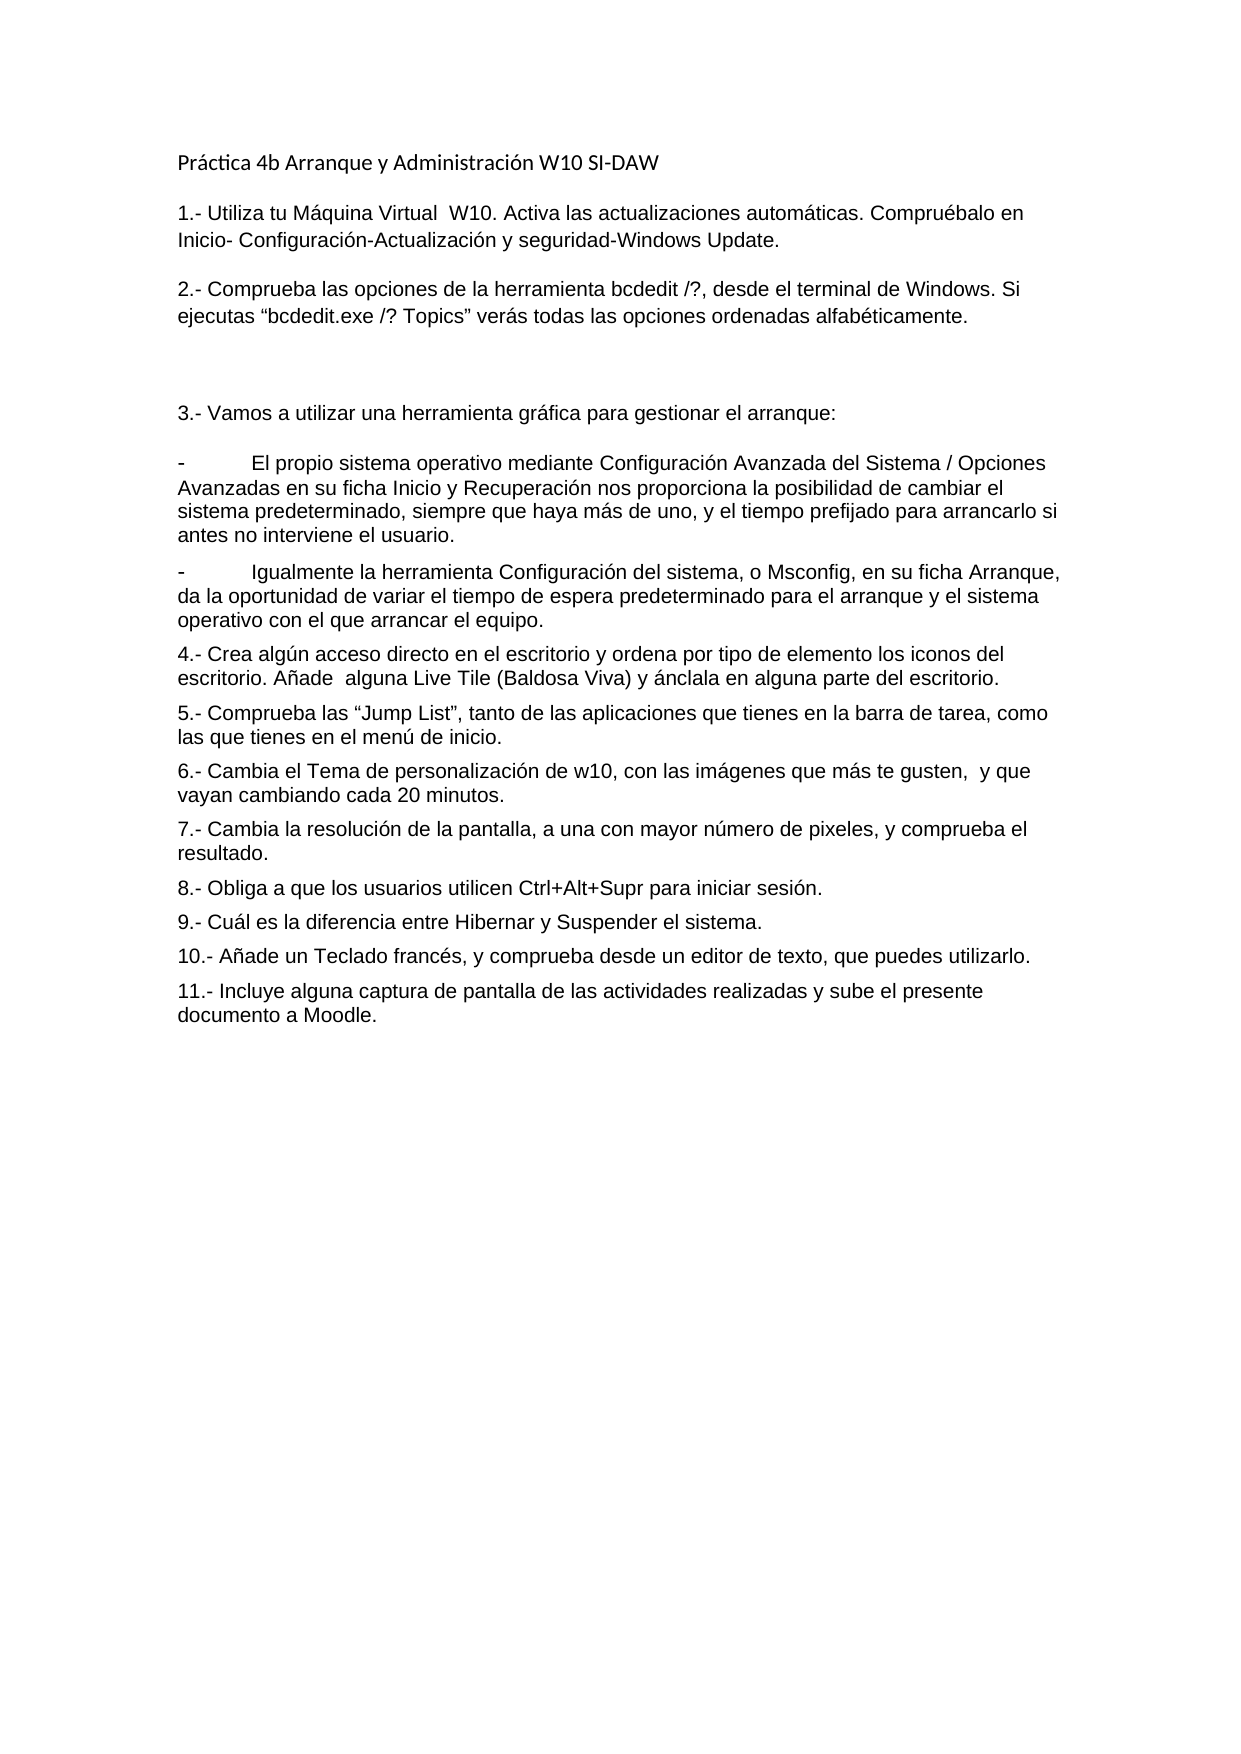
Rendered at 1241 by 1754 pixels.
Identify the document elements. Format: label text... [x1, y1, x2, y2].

text 7.- Cambia la resolución de la pantalla, a una con mayor número de pixeles, y comprueba el resultado. [177, 817, 1063, 865]
list Igualmente la herramienta Configuración del sistema, o Msconfig, en su ficha Arranque, da la oportunidad de variar el tiempo de espera predeterminado para el arranque y el sistema operativo con el que arrancar el equipo. [177, 558, 1063, 632]
text 5.- Comprueba las “Jump List”, tanto de las aplicaciones que tienes en la barra de tarea, como las que tienes en el menú de inicio. [177, 701, 1063, 748]
text 6.- Cambia el Tema de personalización de w10, con las imágenes que más te gusten, y que vayan cambiando cada 20 minutos. [177, 759, 1063, 807]
list 2.- Comprueba las opciones de la herramienta bcdedit /?, desde el terminal de Windows. Si ejecutas “bcdedit.exe /? Topics” verás todas las opciones ordenadas alfabéticamente. [177, 276, 1063, 328]
text 1.- Utiliza tu Máquina Virtual W10. Activa las actualizaciones automáticas. Compruébalo en Inicio- Configuración-Actualización y seguridad-Windows Update. [177, 201, 1063, 252]
text 9.- Cuál es la diferencia entre Hibernar y Suspender el sistema. [177, 910, 1063, 934]
text Práctica 4b Arranque y Administración W10 SI-DAW [177, 148, 1063, 176]
text 4.- Crea algún acceso directo en el escritorio y ordena por tipo de elemento los iconos del escritorio. Añade alguna Live Tile (Baldosa Viva) y ánclala en alguna parte del escritorio. [177, 642, 1063, 690]
list 3.- Vamos a utilizar una herramienta gráfica para gestionar el arranque: [177, 401, 1063, 424]
text 11.- Incluye alguna captura de pantalla de las actividades realizadas y sube el presente documento a Moodle. [177, 979, 1063, 1027]
list El propio sistema operativo mediante Configuración Avanzada del Sistema / Opciones Avanzadas en su ficha Inicio y Recuperación nos proporciona la posibilidad de cambiar el sistema predeterminado, siempre que haya más de uno, y el tiempo prefijado para arrancarlo si antes no interviene el usuario. [177, 449, 1063, 547]
text 10.- Añade un Teclado francés, y comprueba desde un editor de texto, que puedes utilizarlo. [177, 944, 1063, 968]
text 8.- Obliga a que los usuarios utilicen Ctrl+Alt+Supr para iniciar sesión. [177, 876, 1063, 899]
